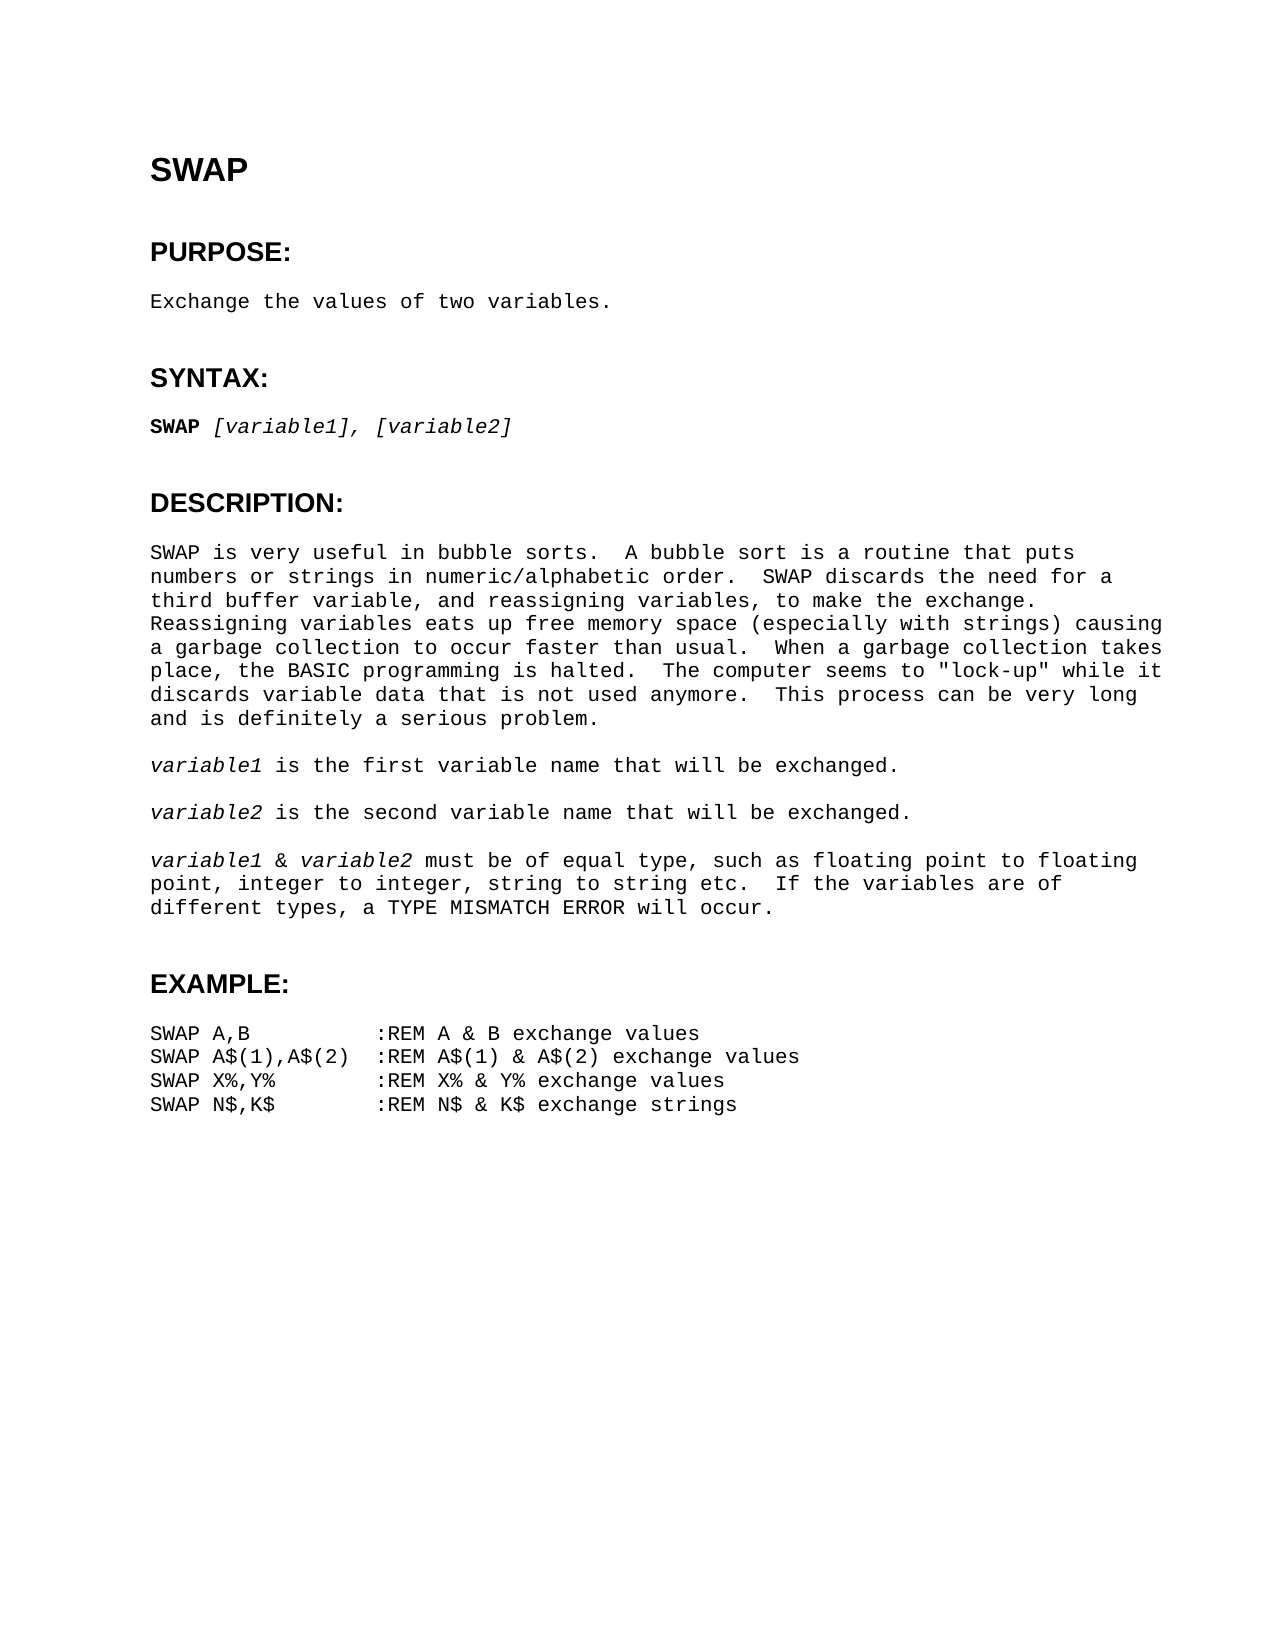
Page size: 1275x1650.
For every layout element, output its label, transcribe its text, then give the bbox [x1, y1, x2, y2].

text SWAP N$,K$ :REM N$ & K$ exchange strings [150, 1094, 1162, 1117]
text variable1 & variable2 must be of equal type, such as floating point to floating point, integer to integer, string to string etc. If the variables are of different types, a TYPE MISMATCH ERROR will occur. [150, 850, 1162, 921]
text SWAP A,B :REM A & B exchange values [150, 1023, 1162, 1046]
text SWAP is very useful in bubble sorts. A bubble sort is a routine that puts numbers or strings in numeric/alphabetic order. SWAP discards the need for a third buffer variable, and reassigning variables, to make the exchange. Reassigning variables eats up free memory space (especially with strings) causing a garbage collection to occur faster than usual. When a garbage collection takes place, the BASIC programming is halted. The computer seems to "lock-up" while it discards variable data that is not used anymore. This process can be very long and is definitely a serious problem. [150, 542, 1162, 731]
text EXAMPLE: [150, 968, 1162, 999]
text Exchange the values of two variables. [150, 291, 1162, 314]
text variable2 is the second variable name that will be exchanged. [150, 802, 1162, 826]
text SWAP [variable1], [variable2] [150, 416, 1162, 440]
text DESCRIPTION: [150, 487, 1162, 519]
text SYNTAX: [150, 362, 1162, 393]
text variable1 is the first variable name that will be exchanged. [150, 755, 1162, 779]
text SWAP [150, 150, 1162, 188]
text SWAP A$(1),A$(2) :REM A$(1) & A$(2) exchange values [150, 1046, 1162, 1070]
text SWAP X%,Y% :REM X% & Y% exchange values [150, 1070, 1162, 1094]
text PURPOSE: [150, 236, 1162, 267]
